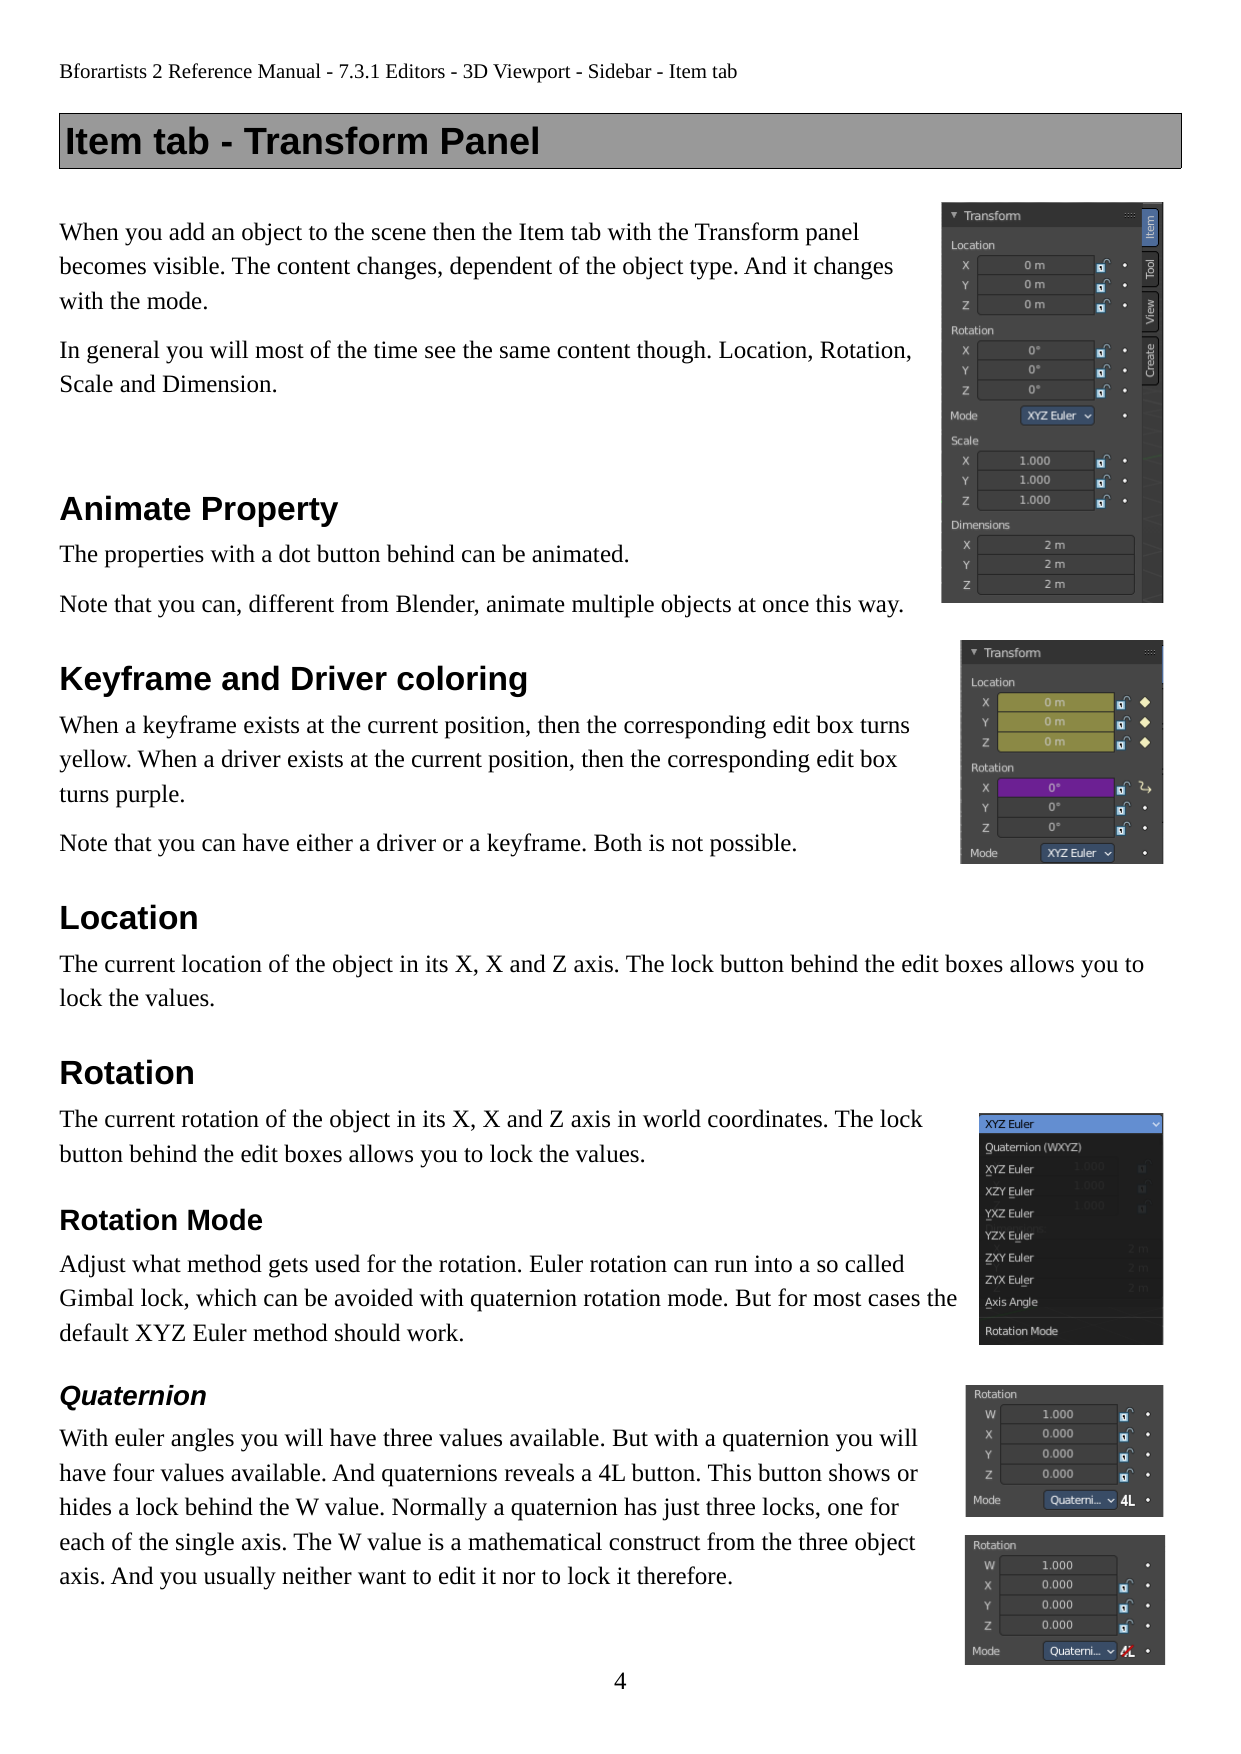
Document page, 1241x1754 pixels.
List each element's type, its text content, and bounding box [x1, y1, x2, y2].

text The current location of the object in its X, X and Z axis. The lock button behind the edit boxes allows you to lock the values. [59, 949, 1181, 1012]
subtitle Keyframe and Driver coloring [59, 658, 960, 697]
subtitle Rotation [59, 1053, 1181, 1092]
subtitle [1164, 488, 1181, 527]
subtitle [1164, 658, 1181, 697]
picture [964, 1535, 1166, 1665]
picture [941, 202, 1164, 603]
subtitle [1164, 1202, 1181, 1236]
subtitle Rotation Mode [59, 1202, 979, 1236]
table_header Item tab - Transform Panel [60, 114, 1181, 168]
picture [979, 1113, 1164, 1345]
text When a keyframe exists at the current position, then the corresponding edit box turns yellow. When a driver exists at the current position, then the corresponding edit box turns purple. [59, 710, 960, 807]
text The properties with a dot button behind can be animated. [59, 539, 941, 568]
text When you add an object to the scene then the Item tab with the Transform panel becomes visible. The content changes, dependent of the object type. And it changes with the mode. [59, 217, 941, 315]
text Note that you can, different from Blender, animate multiple objects at once this way. [59, 589, 1181, 617]
subtitle Animate Property [59, 488, 941, 527]
picture [965, 1385, 1164, 1517]
text Adjust what method gets used for the rotation. Euler rotation can run into a so called Gimbal lock, which can be avoided with quaternion rotation mode. But for most cases the default XYZ Euler method should work. [59, 1249, 1181, 1346]
subtitle Quaternion [59, 1379, 1181, 1411]
text With euler angles you will have three values available. But with a quaternion you will have four values available. And quaternions reveals a 4L button. This button shows or hides a lock behind the W value. Normally a quaternion has just three locks, one for each of the single axis. The W value is a mathematical construct from the three object axis. And you usually neither want to edit it nor to lock it therefore. [59, 1423, 1181, 1590]
picture [960, 640, 1164, 864]
text In general you will most of the time see the same content though. Location, Rotation, Scale and Dimension. [59, 335, 941, 398]
text The current rotation of the object in its X, X and Z axis in world coordinates. The lock button behind the edit boxes allows you to lock the values. [59, 1104, 1181, 1167]
text Note that you can have either a driver or a keyframe. Both is not possible. [59, 828, 960, 856]
subtitle Location [59, 898, 1181, 936]
